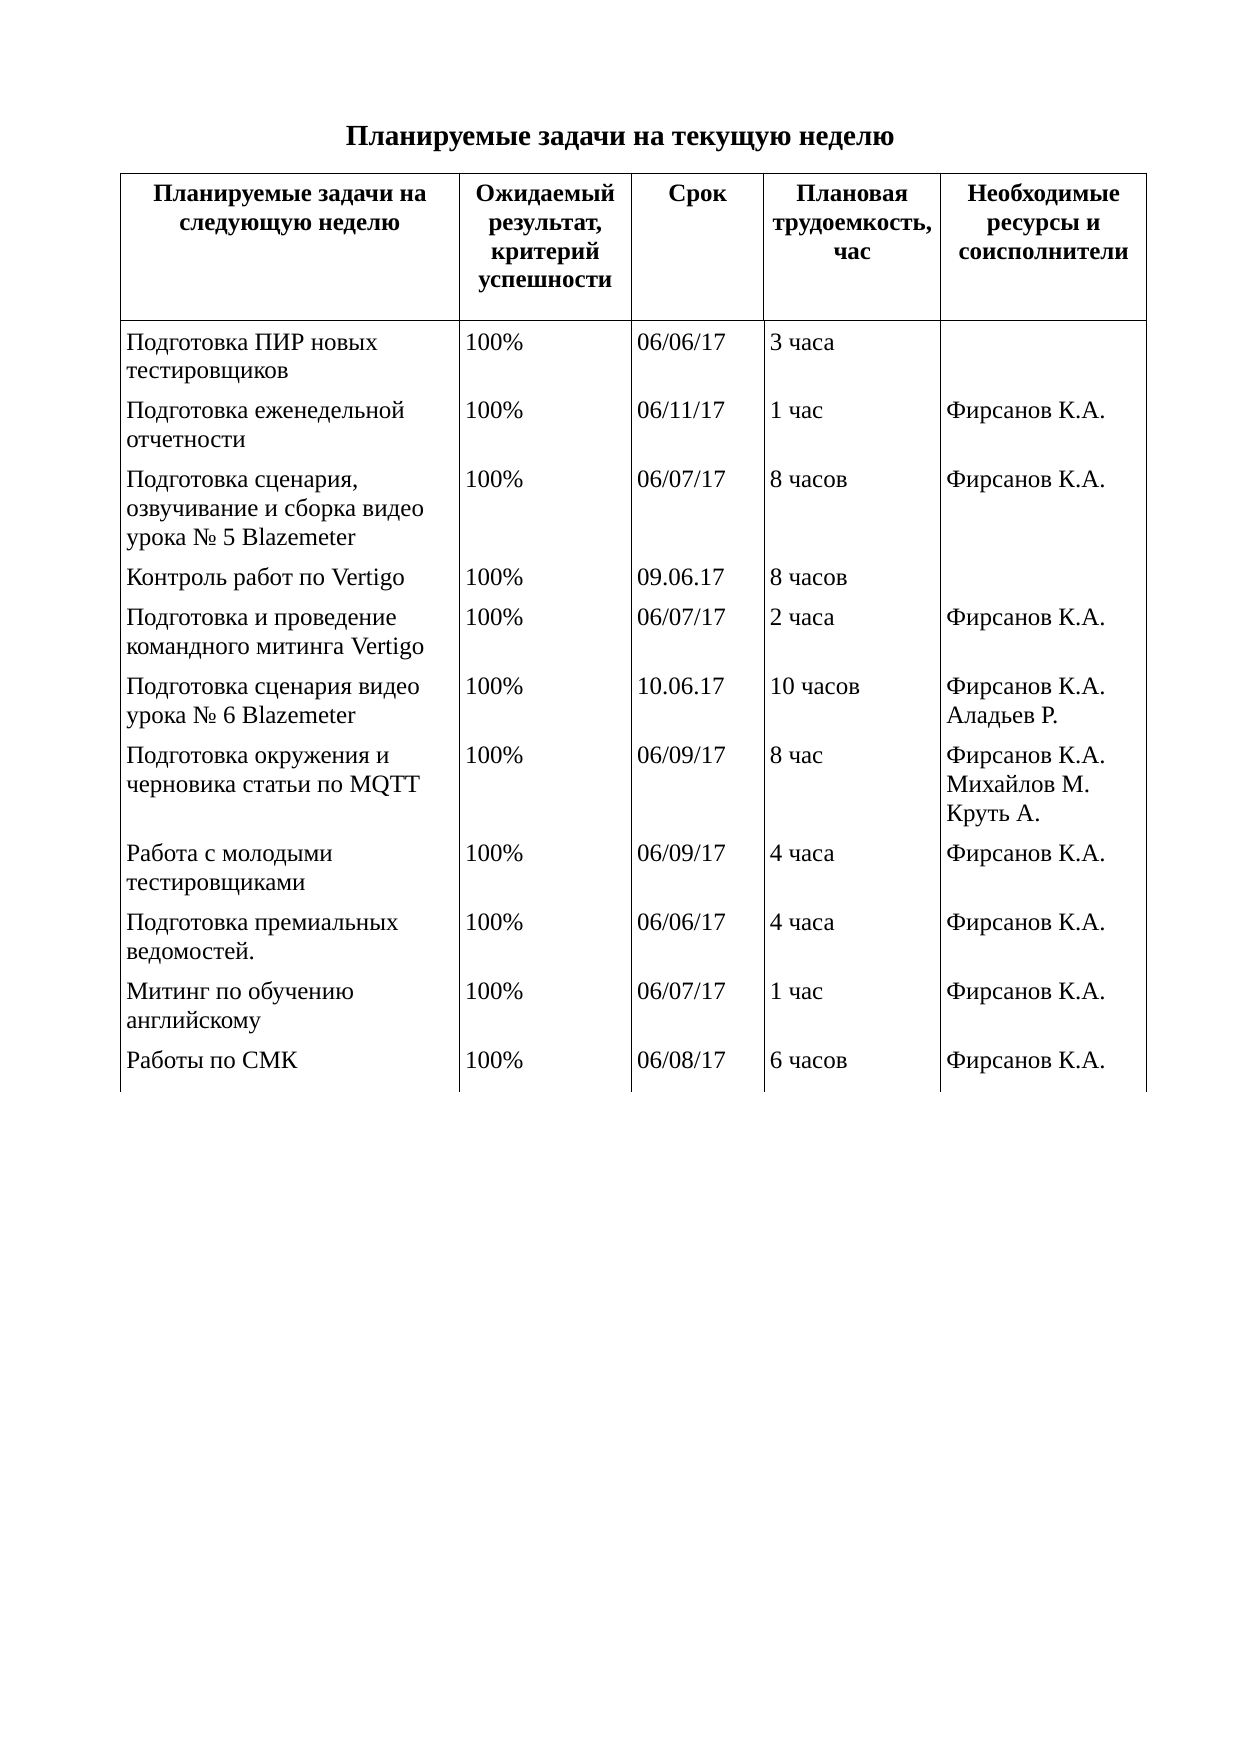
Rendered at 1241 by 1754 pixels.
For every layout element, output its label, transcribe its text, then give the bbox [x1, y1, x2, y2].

table_cell 09.06.17 [632, 557, 764, 597]
table_cell 07.06.17 [632, 459, 764, 557]
table_cell 6 часов [765, 1039, 940, 1092]
table_cell Фирсанов К.А. [941, 901, 1146, 970]
table_cell Подготовка сценария видео урока № 6 Blazemeter [121, 666, 459, 735]
table_cell Подготовка окружения и черновика статьи по MQTT [121, 735, 459, 832]
table_cell 09.06.17 [632, 833, 764, 901]
table_cell 10.06.17 [632, 666, 764, 735]
table_cell Подготовка премиальных ведомостей. [121, 901, 459, 970]
table_cell 100% [460, 597, 631, 666]
table_cell Митинг по обучению английскому [121, 970, 459, 1039]
table_cell 100% [460, 459, 631, 557]
table_cell 100% [460, 1039, 631, 1092]
table_cell [941, 321, 1146, 390]
table_cell 100% [460, 390, 631, 459]
table_cell 10 часов [765, 666, 940, 735]
table_cell Контроль работ по Vertigo [121, 557, 459, 597]
table_header Планируемые задачи на следующую неделю [121, 174, 459, 320]
table_cell Фирсанов К.А. [941, 459, 1146, 557]
table_cell Фирсанов К.А. [941, 390, 1146, 459]
table_cell Подготовка сценария, озвучивание и сборка видео урока № 5 Blazemeter [121, 459, 459, 557]
table_cell Фирсанов К.А. Михайлов М. Круть А. [941, 735, 1146, 832]
table_cell 100% [460, 557, 631, 597]
table_cell 100% [460, 321, 631, 390]
table_cell 100% [460, 735, 631, 832]
table_header Ожидаемый результат, критерий успешности [460, 174, 631, 320]
table_cell 8 час [765, 735, 940, 832]
table_cell 4 часа [765, 901, 940, 970]
table_cell 07.06.17 [632, 597, 764, 666]
table_cell Работа с молодыми тестировщиками [121, 833, 459, 901]
table_header Плановая трудоемкость, час [764, 174, 940, 320]
table_cell Подготовка ПИР новых тестировщиков [121, 321, 459, 390]
table_cell Подготовка и проведение командного митинга Vertigo [121, 597, 459, 666]
table_header Срок [632, 174, 763, 320]
table_cell 8 часов [765, 557, 940, 597]
table_cell Фирсанов К.А. [941, 970, 1146, 1039]
table_cell Работы по СМК [121, 1039, 459, 1092]
table_cell Фирсанов К.А. [941, 597, 1146, 666]
table_cell 100% [460, 901, 631, 970]
table_cell 2 часа [765, 597, 940, 666]
table_cell 07.06.17 [632, 970, 764, 1039]
table_cell [941, 557, 1146, 597]
table_cell 06.06.17 [632, 901, 764, 970]
table_cell Фирсанов К.А. Аладьев Р. [941, 666, 1146, 735]
table_cell 09.06.17 [632, 735, 764, 832]
table_header Необходимые ресурсы и соисполнители [941, 174, 1146, 320]
table_cell 4 часа [765, 833, 940, 901]
table_cell Фирсанов К.А. [941, 833, 1146, 901]
table_cell 100% [460, 833, 631, 901]
table_cell 8 часов [765, 459, 940, 557]
table_cell Фирсанов К.А. [941, 1039, 1146, 1092]
table_cell 06.06.17 [632, 321, 764, 390]
table_cell 100% [460, 666, 631, 735]
table_cell 11.06.17 [632, 390, 764, 459]
table_cell 08.06.17 [632, 1039, 764, 1092]
table_cell Подготовка еженедельной отчетности [121, 390, 459, 459]
table_cell 1 час [765, 970, 940, 1039]
table_cell 3 часа [765, 321, 940, 390]
text Планируемые задачи на текущую неделю [118, 118, 1122, 152]
table_cell 1 час [765, 390, 940, 459]
table_cell 100% [460, 970, 631, 1039]
